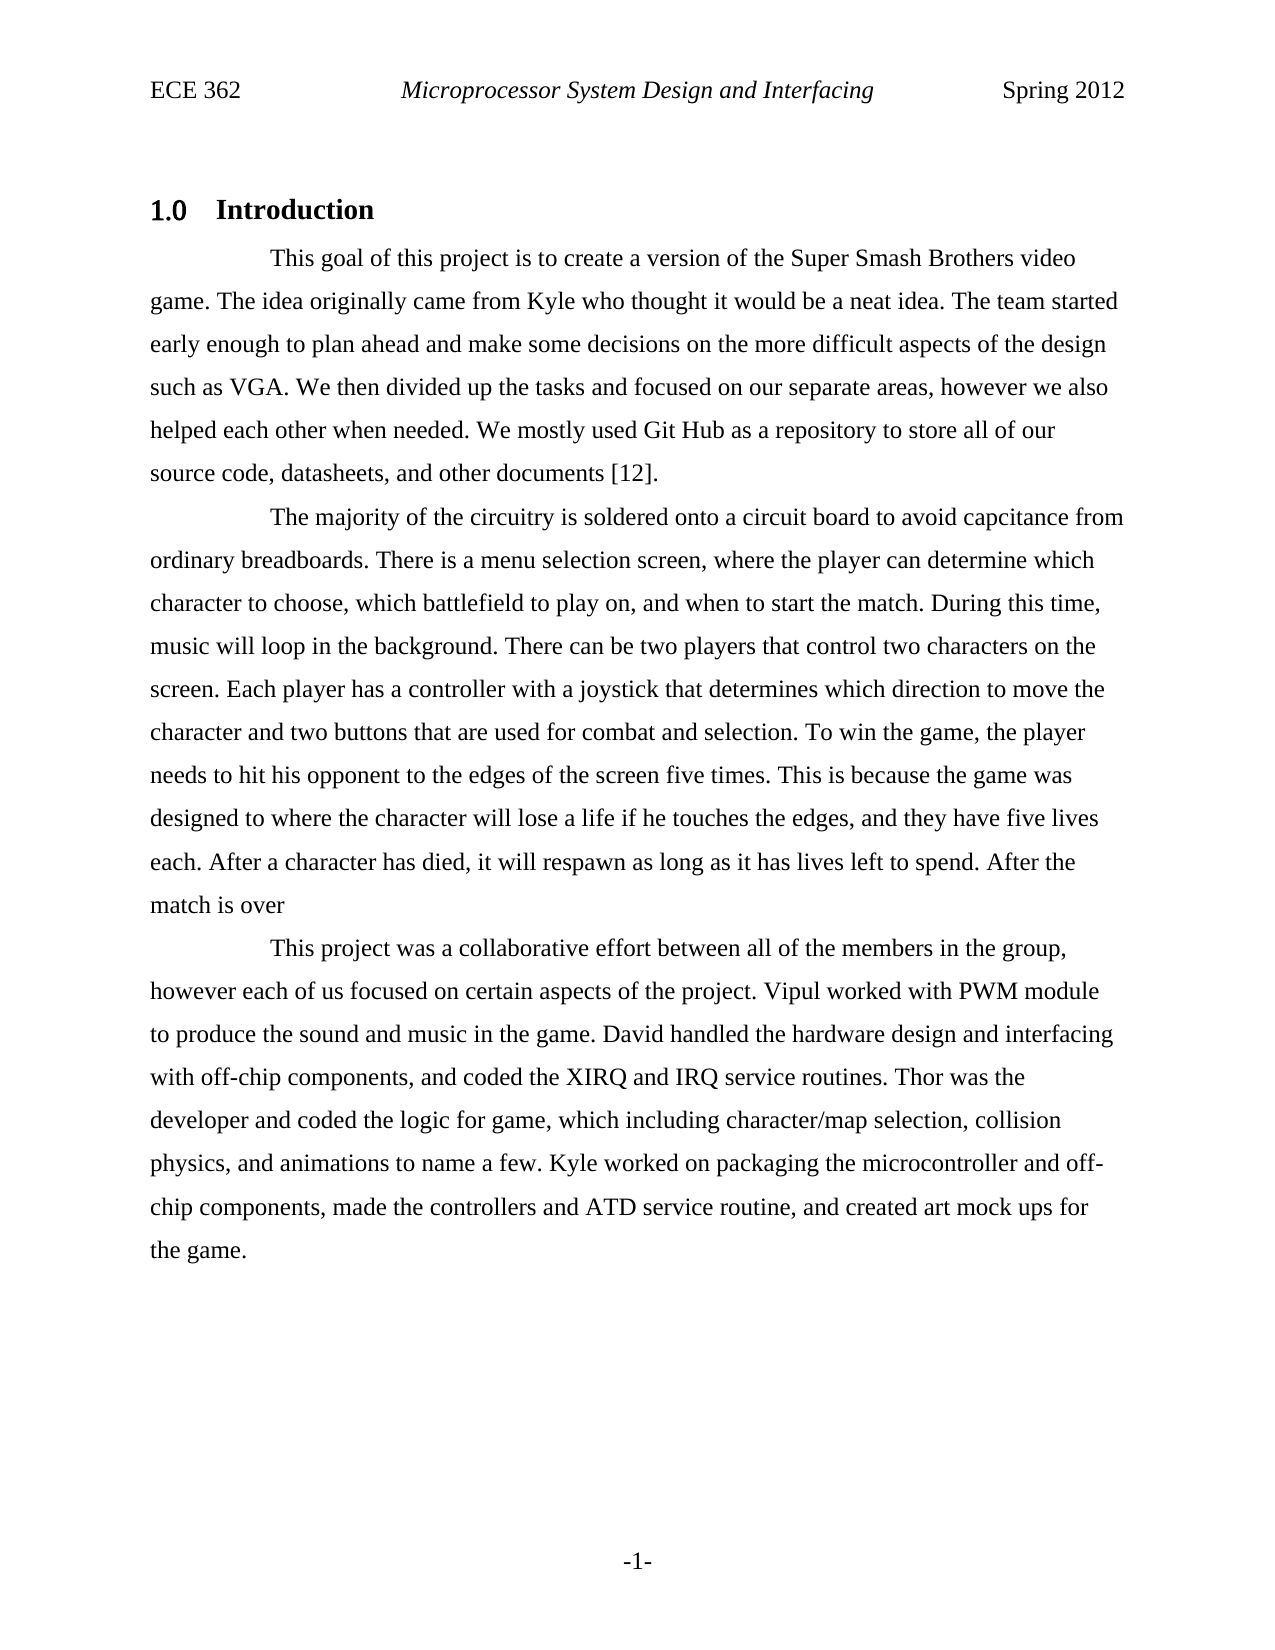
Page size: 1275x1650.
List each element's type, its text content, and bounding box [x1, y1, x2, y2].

text This goal of this project is to create a version of the Super Smash Brothers video game. The idea originally came from Kyle who thought it would be a neat idea. The team started early enough to plan ahead and make some decisions on the more difficult aspects of the design such as VGA. We then divided up the tasks and focused on our separate areas, however we also helped each other when needed. We mostly used Git Hub as a repository to store all of our source code, datasheets, and other documents [12]. [150, 243, 1125, 487]
text The majority of the circuitry is soldered onto a circuit board to avoid capcitance from ordinary breadboards. There is a menu selection screen, where the player can determine which character to choose, which battlefield to play on, and when to start the match. During this time, music will loop in the background. There can be two players that control two characters on the screen. Each player has a controller with a joystick that determines which direction to move the character and two buttons that are used for combat and selection. To win the game, the player needs to hit his opponent to the edges of the screen five times. This is because the game was designed to where the character will lose a life if he touches the edges, and they have five lives each. After a character has died, it will respawn as long as it has lives left to spend. After the match is over [150, 502, 1125, 918]
text This project was a collaborative effort between all of the members in the group, however each of us focused on certain aspects of the project. Vipul worked with PWM module to produce the sound and music in the game. David handled the hardware design and interfacing with off-chip components, and coded the XIRQ and IRQ service routines. Thor was the developer and coded the logic for game, which including character/map selection, collision physics, and animations to name a few. Kyle worked on packaging the microcontroller and off-chip components, made the controllers and ATD service routine, and created art mock ups for the game. [150, 933, 1125, 1263]
list Introduction [150, 192, 1125, 226]
